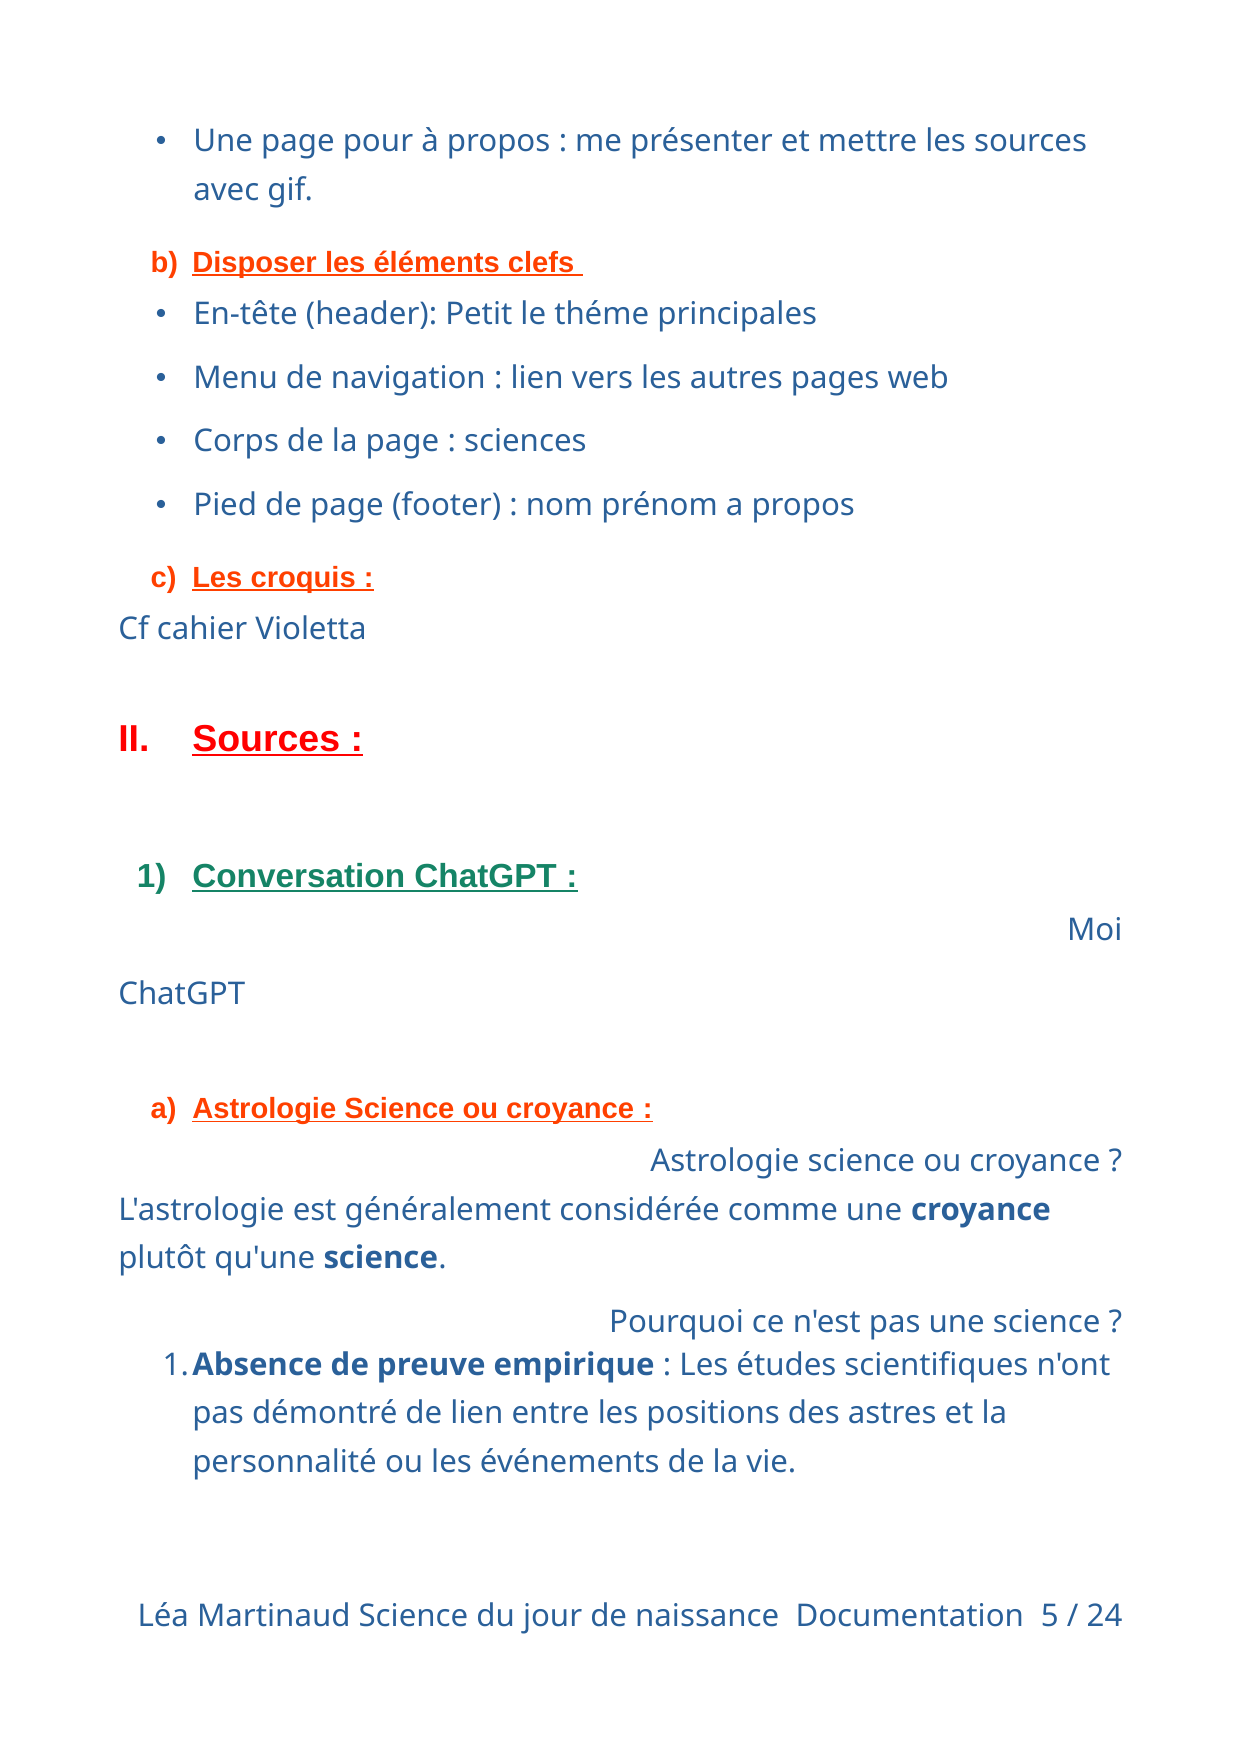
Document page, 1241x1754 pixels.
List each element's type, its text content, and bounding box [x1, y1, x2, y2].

list Absence de preuve empirique : Les études scientifiques n'ont pas démontré de lien entre les positions des astres et la personnalité ou les événements de la vie. [162, 1342, 1122, 1482]
list Pied de page (footer) : nom prénom a propos [156, 482, 1122, 524]
list Menu de navigation : lien vers les autres pages web [156, 355, 1122, 397]
subtitle Conversation ChatGPT : [118, 856, 1122, 895]
list Une page pour à propos : me présenter et mettre les sources avec gif. [156, 118, 1122, 210]
text Pourquoi ce n'est pas une science ? [118, 1299, 1122, 1342]
subtitle Les croquis : [118, 560, 1122, 593]
text ChatGPT [118, 971, 1122, 1013]
text L'astrologie est généralement considérée comme une croyance plutôt qu'une science. [118, 1186, 1122, 1278]
subtitle Sources : [118, 716, 1122, 759]
subtitle Disposer les éléments clefs [118, 245, 1122, 279]
list Corps de la page : sciences [156, 418, 1122, 461]
text Moi [118, 907, 1122, 950]
text Cf cahier Violetta [118, 606, 1122, 649]
list Astrologie science ou croyance ? [164, 1137, 1122, 1180]
subtitle Astrologie Science ou croyance : [118, 1091, 1122, 1125]
list En-tête (header): Petit le théme principales [156, 291, 1122, 334]
